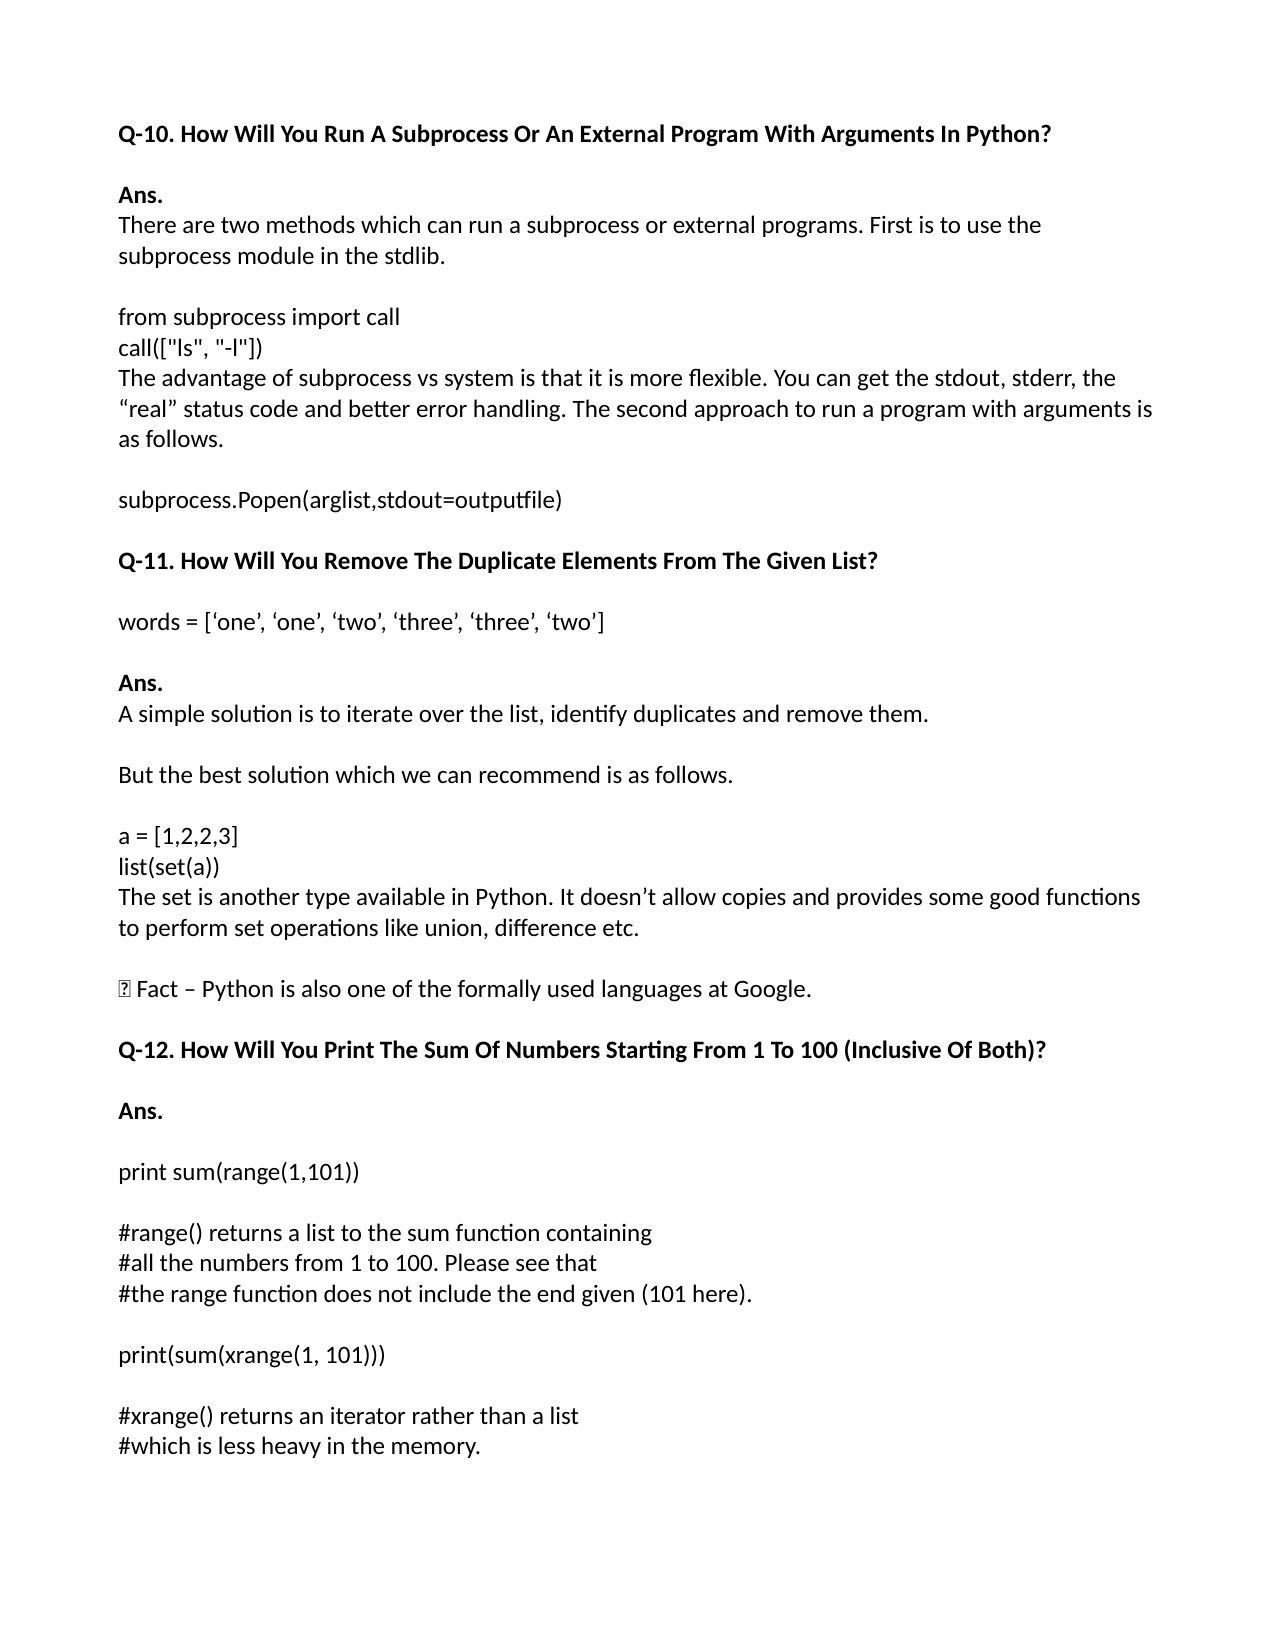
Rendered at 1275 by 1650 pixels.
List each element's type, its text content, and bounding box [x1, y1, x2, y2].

text subprocess.Popen(arglist,stdout=outputfile) [118, 484, 1157, 515]
text a = [1,2,2,3] [118, 820, 1157, 851]
text list(set(a)) [118, 851, 1157, 881]
text Ans. [118, 1095, 1157, 1125]
text There are two methods which can run a subprocess or external programs. First is to use the subprocess module in the stdlib. [118, 210, 1157, 271]
text Q-11. How Will You Remove The Duplicate Elements From The Given List? [118, 545, 1157, 576]
text A simple solution is to iterate over the list, identify duplicates and remove them. [118, 698, 1157, 728]
text The advantage of subprocess vs system is that it is more flexible. You can get the stdout, stderr, the “real” status code and better error handling. The second approach to run a program with arguments is as follows. [118, 362, 1157, 454]
text Q-12. How Will You Print The Sum Of Numbers Starting From 1 To 100 (Inclusive Of Both)? [118, 1034, 1157, 1064]
text #the range function does not include the end given (101 here). [118, 1278, 1157, 1308]
text #which is less heavy in the memory. [118, 1431, 1157, 1461]
text call(["ls", "-l"]) [118, 332, 1157, 362]
text 💡 Fact – Python is also one of the formally used languages at Google. [118, 973, 1157, 1003]
text The set is another type available in Python. It doesn’t allow copies and provides some good functions to perform set operations like union, difference etc. [118, 881, 1157, 942]
text Ans. [118, 667, 1157, 698]
text print(sum(xrange(1, 101))) [118, 1339, 1157, 1369]
text #range() returns a list to the sum function containing [118, 1217, 1157, 1247]
text print sum(range(1,101)) [118, 1156, 1157, 1186]
text #all the numbers from 1 to 100. Please see that [118, 1247, 1157, 1278]
text from subprocess import call [118, 301, 1157, 332]
text #xrange() returns an iterator rather than a list [118, 1400, 1157, 1431]
text But the best solution which we can recommend is as follows. [118, 759, 1157, 789]
text Q-10. How Will You Run A Subprocess Or An External Program With Arguments In Python? [118, 118, 1157, 149]
text Ans. [118, 179, 1157, 210]
text words = [‘one’, ‘one’, ‘two’, ‘three’, ‘three’, ‘two’] [118, 606, 1157, 637]
